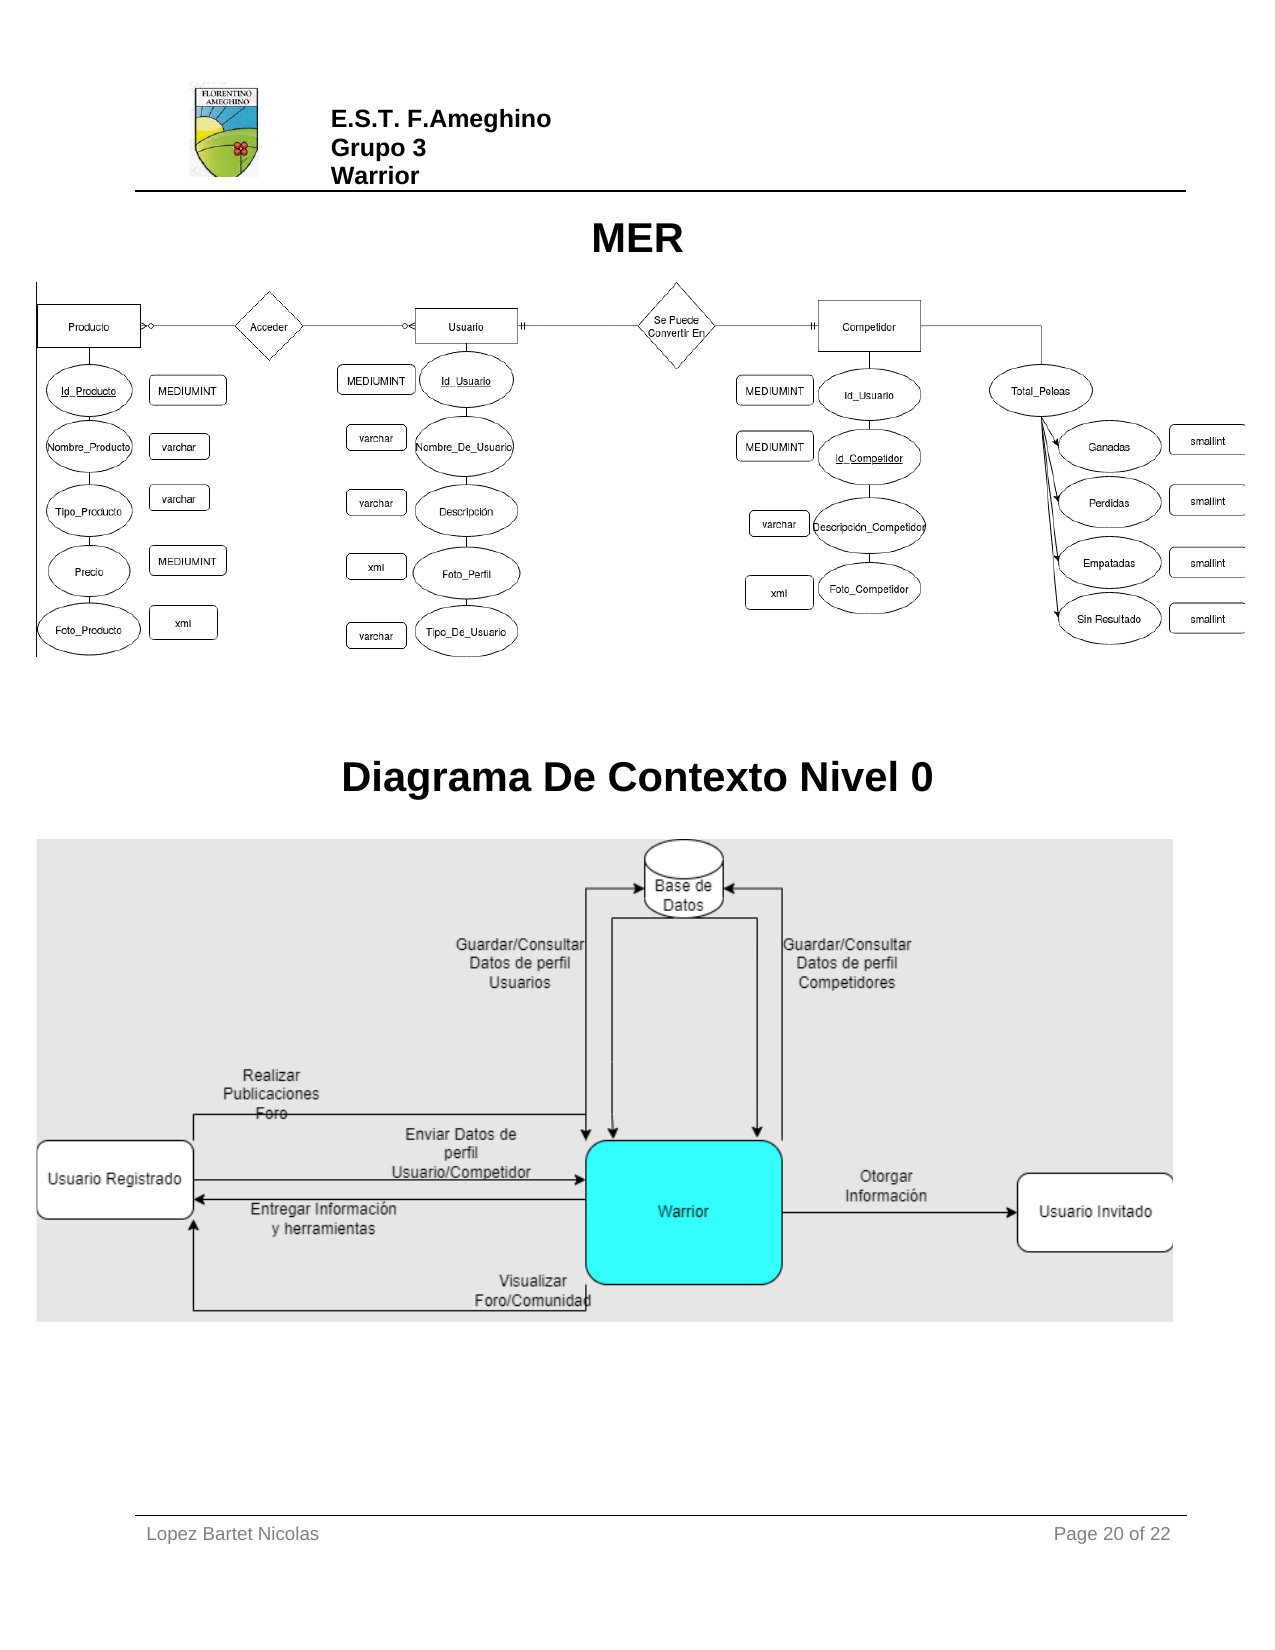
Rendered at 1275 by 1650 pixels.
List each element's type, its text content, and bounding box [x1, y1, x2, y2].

picture [36, 282, 1245, 657]
subtitle MER [135, 213, 1140, 261]
picture [36, 839, 1173, 1322]
subtitle Diagrama De Contexto Nivel 0 [135, 752, 1140, 800]
picture [189, 82, 260, 177]
